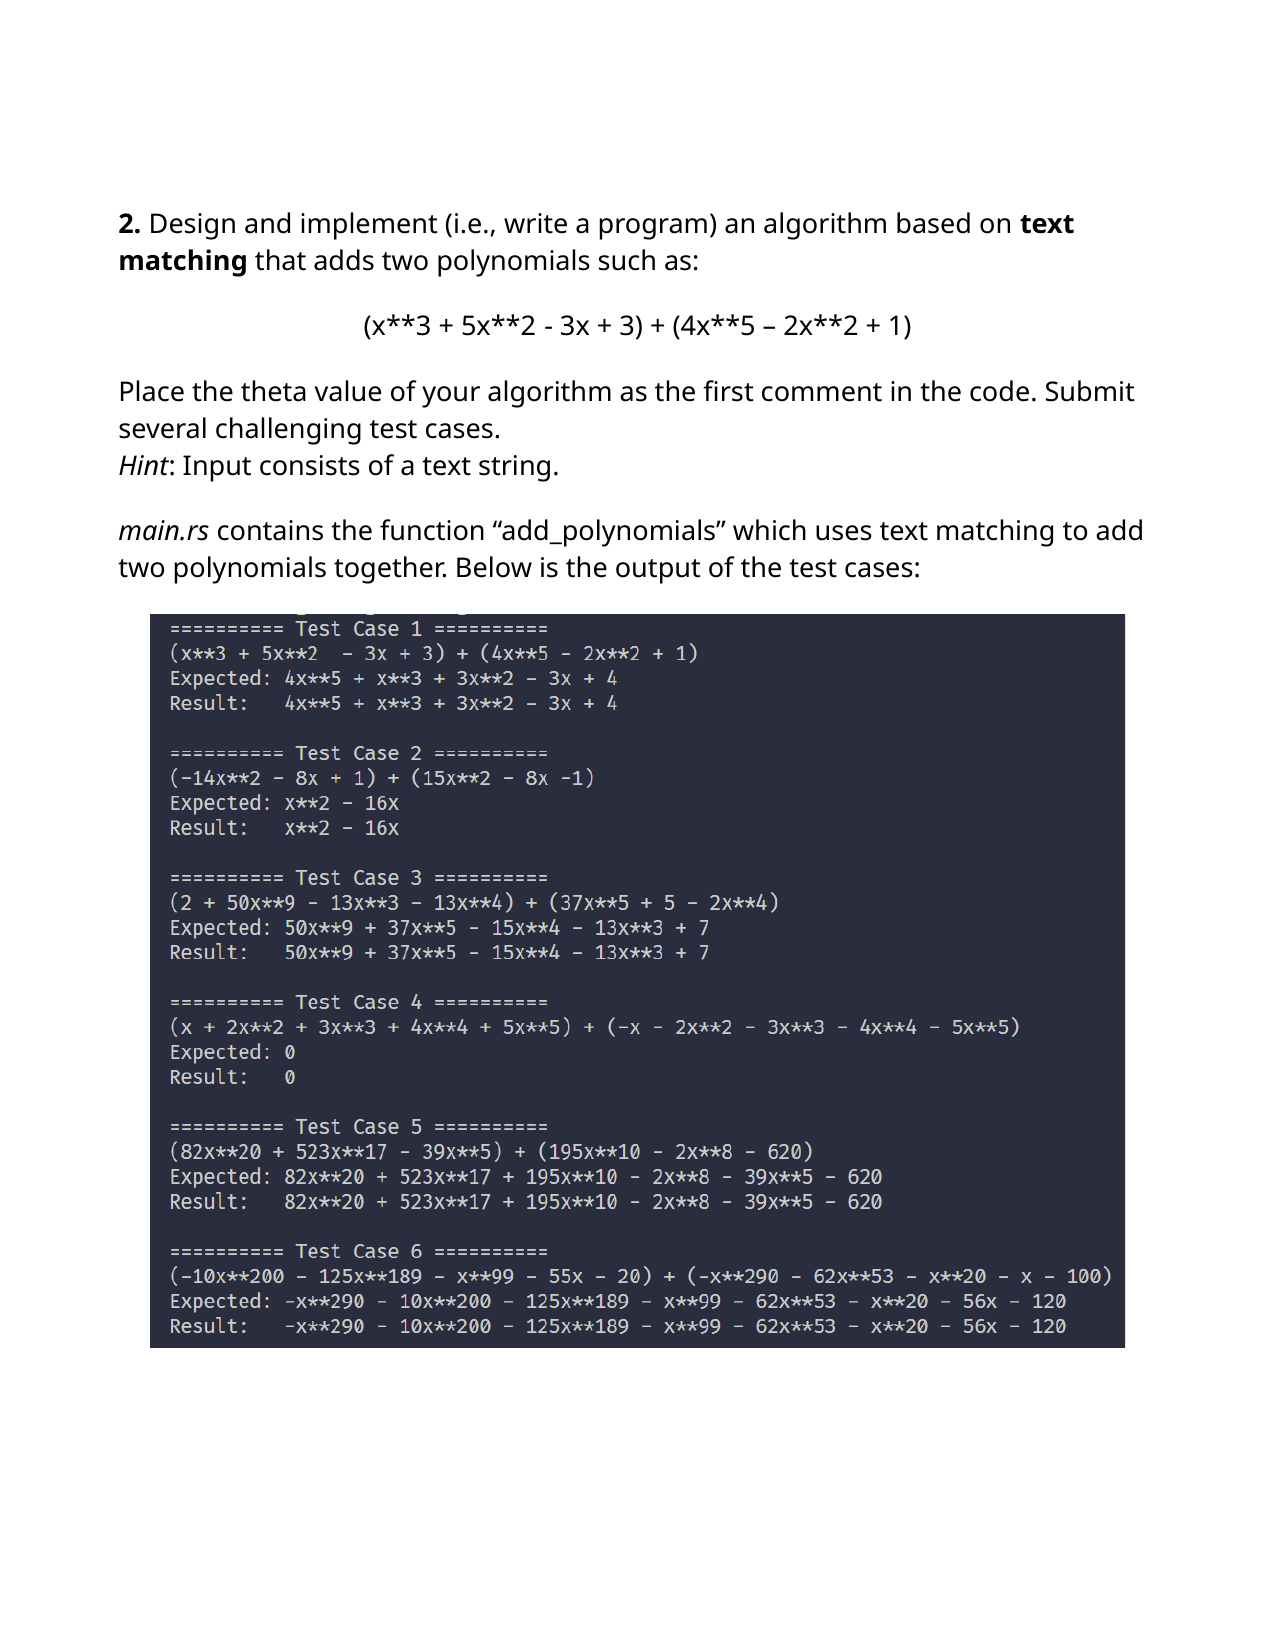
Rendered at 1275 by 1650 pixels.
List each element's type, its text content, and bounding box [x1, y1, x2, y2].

picture [150, 614, 1125, 1348]
text Place the theta value of your algorithm as the first comment in the code. Submit several challenging test cases. [118, 372, 1157, 446]
text Hint: Input consists of a text string. [118, 446, 1157, 483]
text 2. Design and implement (i.e., write a program) an algorithm based on text matching that adds two polynomials such as: [118, 204, 1157, 278]
text main.rs contains the function “add_polynomials” which uses text matching to add two polynomials together. Below is the output of the test cases: [118, 512, 1157, 586]
text (x**3 + 5x**2 - 3x + 3) + (4x**5 – 2x**2 + 1) [118, 307, 1157, 344]
